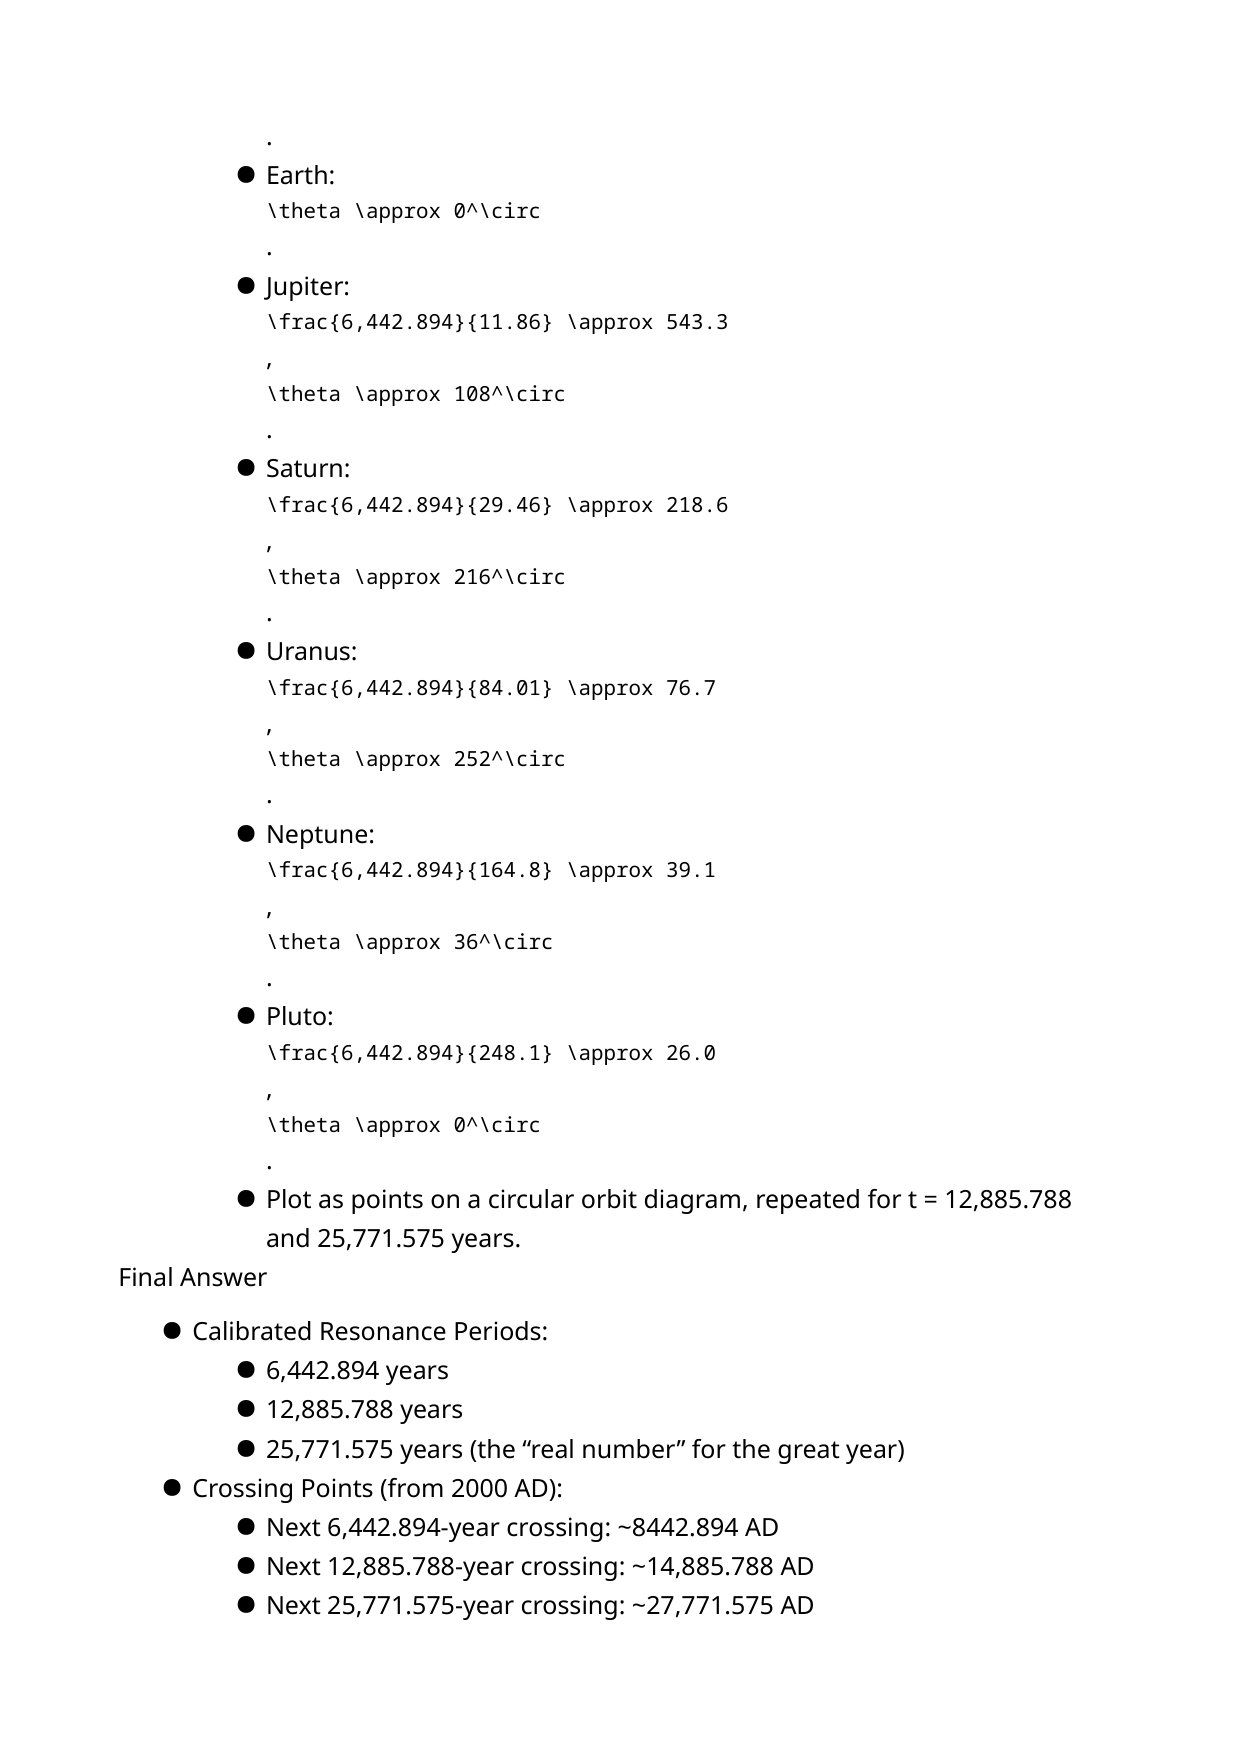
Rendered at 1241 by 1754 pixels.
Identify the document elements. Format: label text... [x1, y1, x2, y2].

list Jupiter: [236, 268, 1122, 302]
list . [236, 594, 1122, 628]
list \frac{6,442.894}{164.8} \approx 39.1 [236, 856, 1122, 884]
list Pluto: [236, 999, 1122, 1033]
list \theta \approx 36^\circ [236, 927, 1122, 956]
list \theta \approx 108^\circ [236, 379, 1122, 408]
list Next 6,442.894-year crossing: ~8442.894 AD [236, 1510, 1122, 1544]
list \theta \approx 0^\circ [236, 196, 1122, 225]
list . [236, 960, 1122, 994]
text Final Answer [118, 1260, 1122, 1294]
list \frac{6,442.894}{84.01} \approx 76.7 [236, 673, 1122, 701]
list 25,771.575 years (the “real number” for the great year) [236, 1431, 1122, 1465]
list \theta \approx 252^\circ [236, 744, 1122, 773]
list \frac{6,442.894}{29.46} \approx 218.6 [236, 490, 1122, 518]
list . [236, 229, 1122, 263]
list Next 25,771.575-year crossing: ~27,771.575 AD [236, 1588, 1122, 1622]
list . [236, 412, 1122, 446]
list Earth: [236, 157, 1122, 191]
list \frac{6,442.894}{248.1} \approx 26.0 [236, 1038, 1122, 1067]
list 6,442.894 years [236, 1353, 1122, 1387]
list Calibrated Resonance Periods: [162, 1314, 1122, 1348]
list , [236, 888, 1122, 922]
list , [236, 523, 1122, 557]
list , [236, 1071, 1122, 1105]
list . [236, 777, 1122, 811]
list , [236, 340, 1122, 374]
list Saturn: [236, 451, 1122, 485]
list \theta \approx 216^\circ [236, 562, 1122, 590]
list \frac{6,442.894}{11.86} \approx 543.3 [236, 307, 1122, 336]
list 12,885.788 years [236, 1392, 1122, 1426]
list Next 12,885.788-year crossing: ~14,885.788 AD [236, 1549, 1122, 1583]
list Plot as points on a circular orbit diagram, repeated for t = 12,885.788 and 25,771.575 years. [236, 1182, 1122, 1255]
list . [236, 1143, 1122, 1177]
list Crossing Points (from 2000 AD): [162, 1471, 1122, 1504]
list , [236, 705, 1122, 739]
list Neptune: [236, 816, 1122, 850]
list Uranus: [236, 634, 1122, 668]
list \theta \approx 0^\circ [236, 1110, 1122, 1138]
list . [236, 118, 1122, 152]
